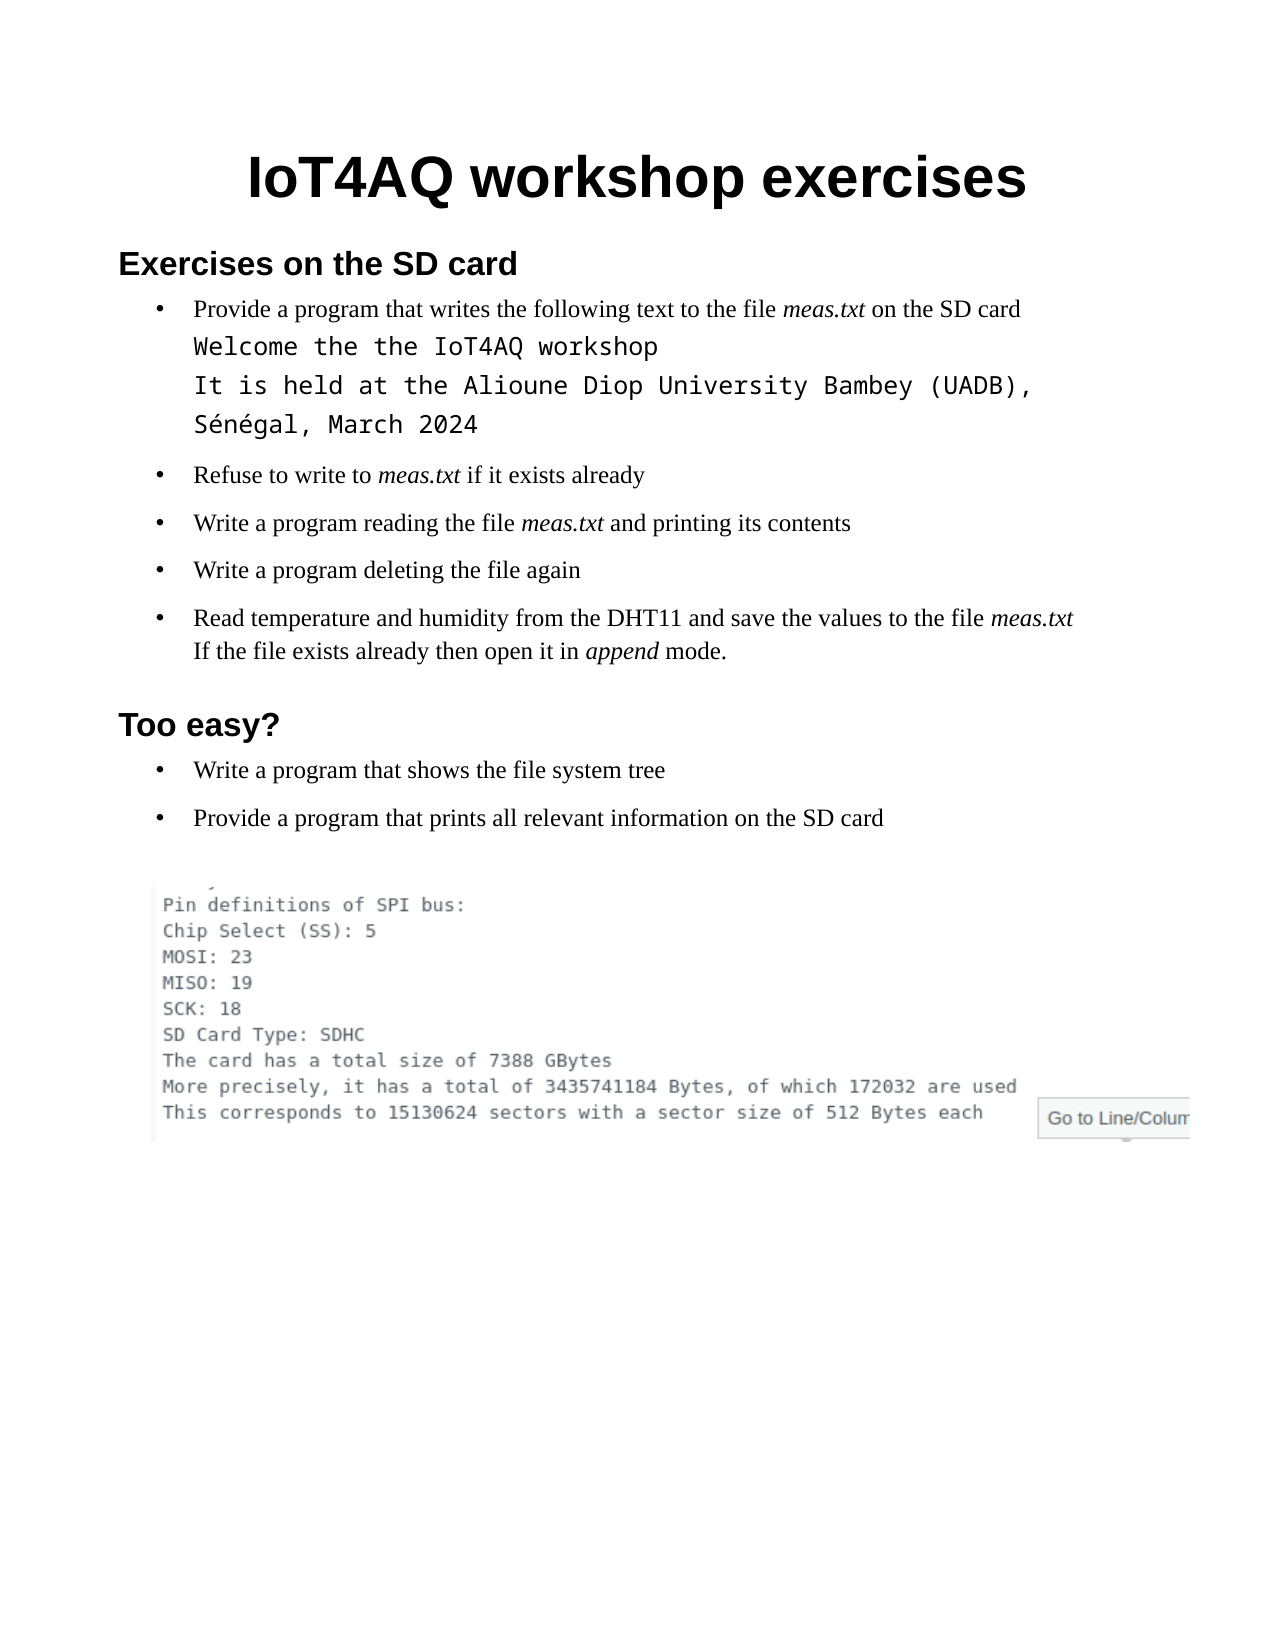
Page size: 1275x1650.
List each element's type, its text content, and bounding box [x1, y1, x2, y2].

list Refuse to write to meas.txt if it exists already [156, 460, 1157, 489]
list Read temperature and humidity from the DHT11 and save the values to the file meas.txt If the file exists already then open it in append mode. [156, 603, 1157, 665]
list Provide a program that writes the following text to the file meas.txt on the SD card Welcome the the IoT4AQ workshop It is held at the Alioune Diop University Bambey (UADB), Sénégal, March 2024 [156, 294, 1157, 441]
list Write a program deleting the file again [156, 556, 1157, 584]
list Provide a program that prints all relevant information on the SD card [156, 803, 1157, 832]
list Write a program reading the file meas.txt and printing its contents [156, 508, 1157, 537]
subtitle Too easy? [118, 705, 1157, 743]
picture [151, 887, 1190, 1142]
subtitle Exercises on the SD card [118, 243, 1157, 282]
list Write a program that shows the file system tree [156, 756, 1157, 784]
title IoT4AQ workshop exercises [118, 143, 1157, 210]
